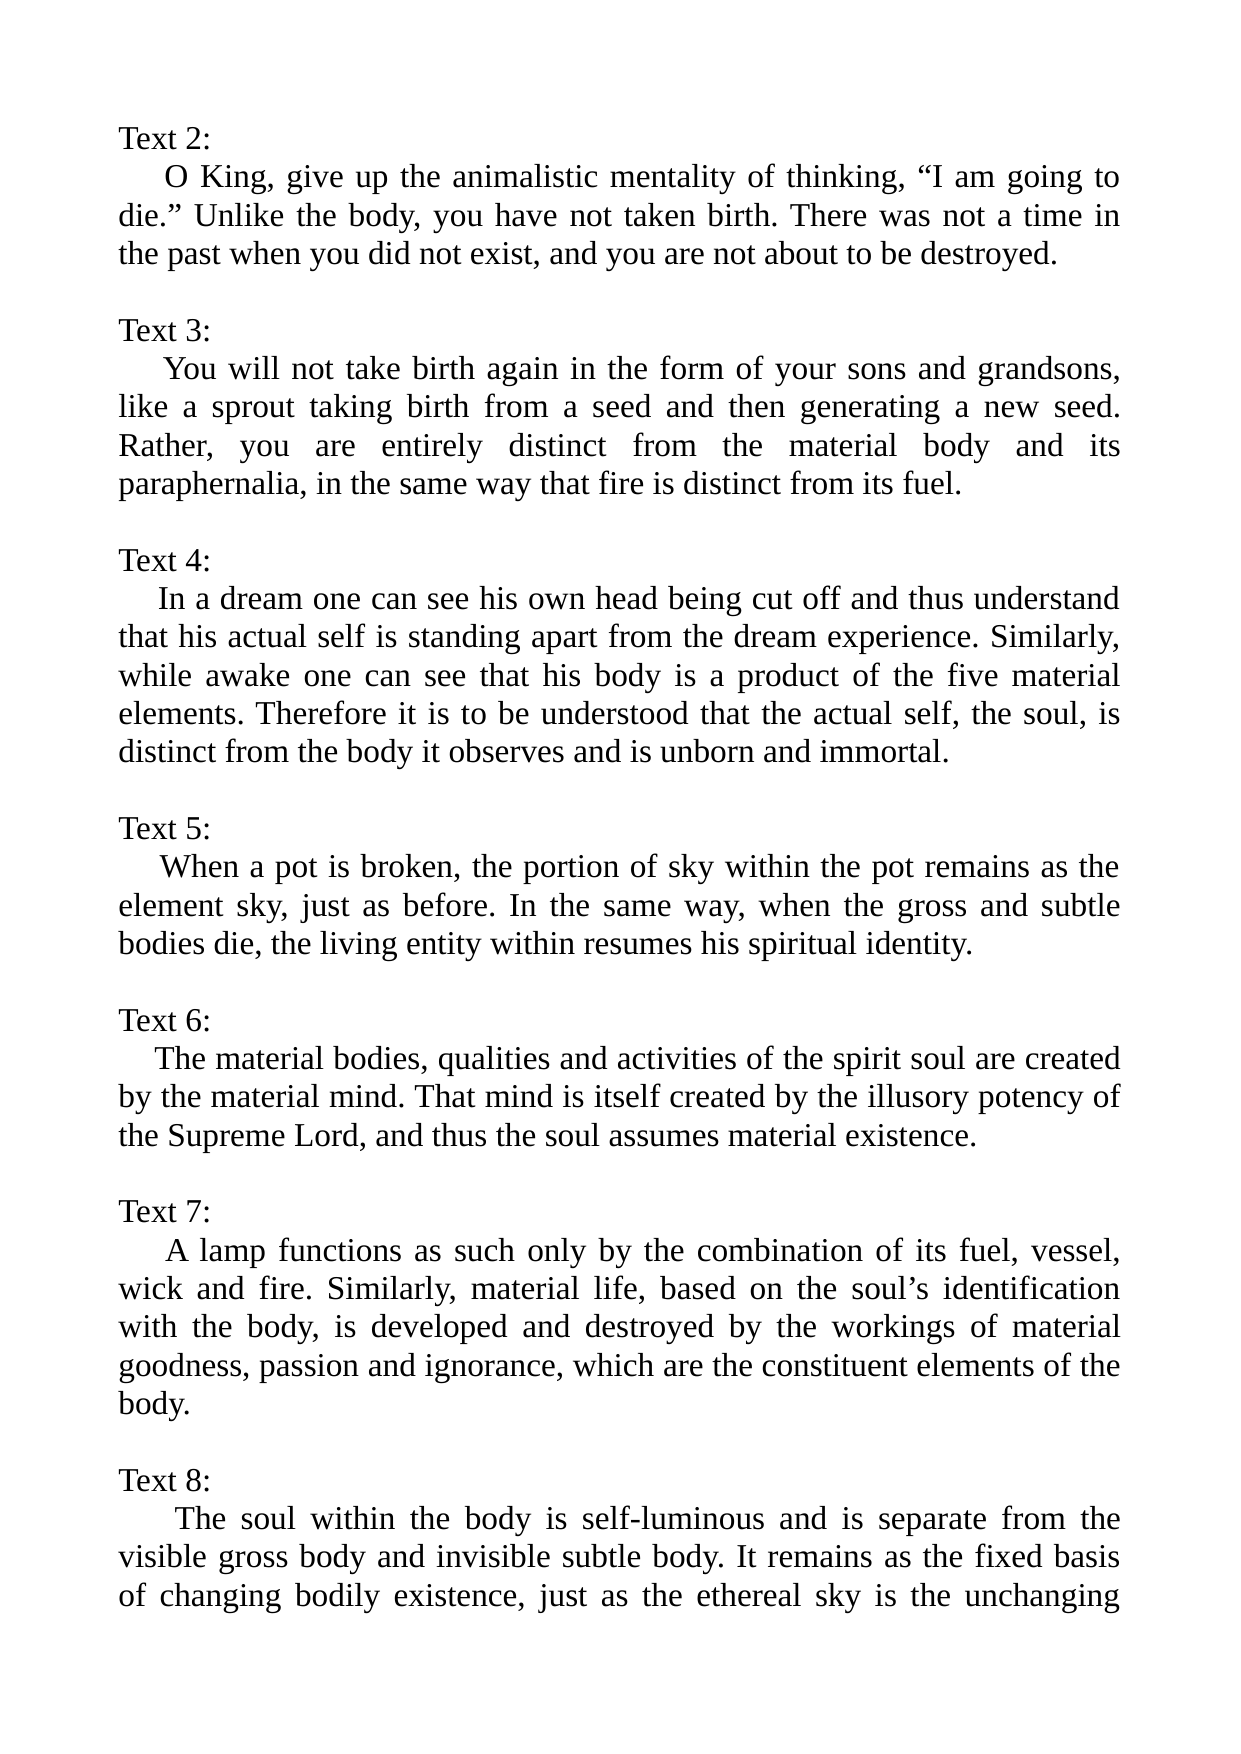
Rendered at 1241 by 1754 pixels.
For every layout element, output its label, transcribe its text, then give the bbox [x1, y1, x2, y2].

text Text 6: [118, 1000, 1122, 1038]
text The material bodies, qualities and activities of the spirit soul are created by the material mind. That mind is itself created by the illusory potency of the Supreme Lord, and thus the soul assumes material existence. [118, 1038, 1122, 1153]
text Text 2: [118, 118, 1122, 156]
text Text 5: [118, 808, 1122, 846]
text Text 4: [118, 540, 1122, 578]
text Text 3: [118, 310, 1122, 348]
text The soul within the body is self-luminous and is separate from the visible gross body and invisible subtle body. It remains as the fixed basis of changing bodily existence, just as the ethereal sky is the unchanging [118, 1498, 1122, 1613]
text O King, give up the animalistic mentality of thinking, “I am going to die.” Unlike the body, you have not taken birth. There was not a time in the past when you did not exist, and you are not about to be destroyed. [118, 156, 1122, 271]
text You will not take birth again in the form of your sons and grandsons, like a sprout taking birth from a seed and then generating a new seed. Rather, you are entirely distinct from the material body and its paraphernalia, in the same way that fire is distinct from its fuel. [118, 348, 1122, 501]
text In a dream one can see his own head being cut off and thus understand that his actual self is standing apart from the dream experience. Similarly, while awake one can see that his body is a product of the five material elements. Therefore it is to be understood that the actual self, the soul, is distinct from the body it observes and is unborn and immortal. [118, 578, 1122, 770]
text When a pot is broken, the portion of sky within the pot remains as the element sky, just as before. In the same way, when the gross and subtle bodies die, the living entity within resumes his spiritual identity. [118, 846, 1122, 961]
text Text 7: [118, 1191, 1122, 1230]
text Text 8: [118, 1460, 1122, 1498]
text A lamp functions as such only by the combination of its fuel, vessel, wick and fire. Similarly, material life, based on the soul’s identification with the body, is developed and destroyed by the workings of material goodness, passion and ignorance, which are the constituent elements of the body. [118, 1230, 1122, 1421]
